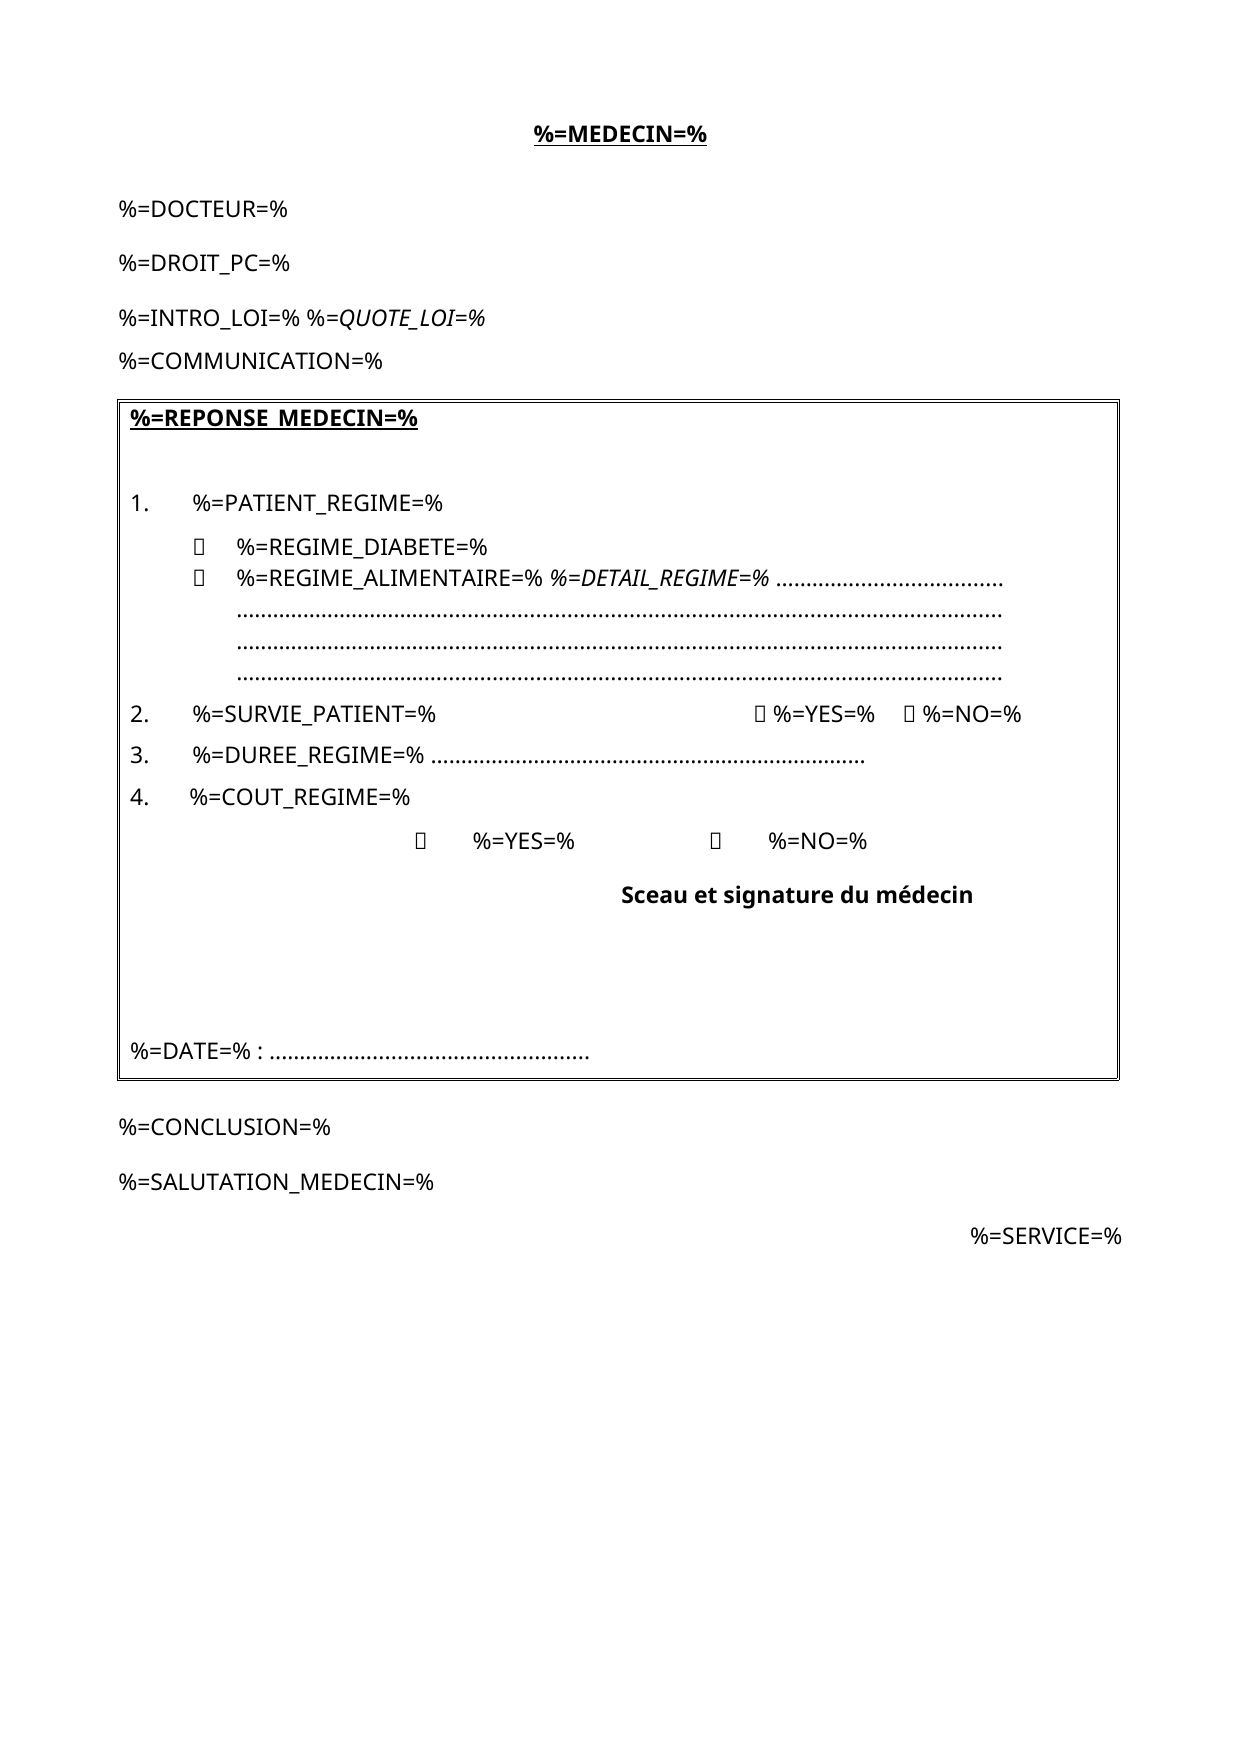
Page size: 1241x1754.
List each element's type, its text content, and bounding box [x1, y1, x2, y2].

text %=DOCTEUR=% [118, 193, 1122, 224]
subtitle %=MEDECIN=% [118, 118, 1122, 149]
table_header %=REPONSE_MEDECIN=% 1. %=PATIENT_REGIME=%  %=REGIME_DIABETE=%  %=REGIME_ALIMENTAIRE=% %=DETAIL_REGIME=% 2. %=SURVIE_PATIENT=%  %=YES=%  %=NO=% 3. %=DUREE_REGIME=% ……………………………………………………………… 4. %=COUT_REGIME=%  %=YES=%  %=NO=% Sceau et signature du médecin %=DATE=% : [120, 403, 1117, 1078]
text %=DROIT_PC=% [118, 247, 1122, 278]
text %=SALUTATION_MEDECIN=% [118, 1165, 1122, 1197]
text %=INTRO_LOI=% %=QUOTE_LOI=% [118, 301, 1122, 333]
text %=CONCLUSION=% [118, 1111, 1122, 1142]
text %=COMMUNICATION=% [118, 345, 1122, 376]
text %=SERVICE=% [118, 1219, 1122, 1251]
